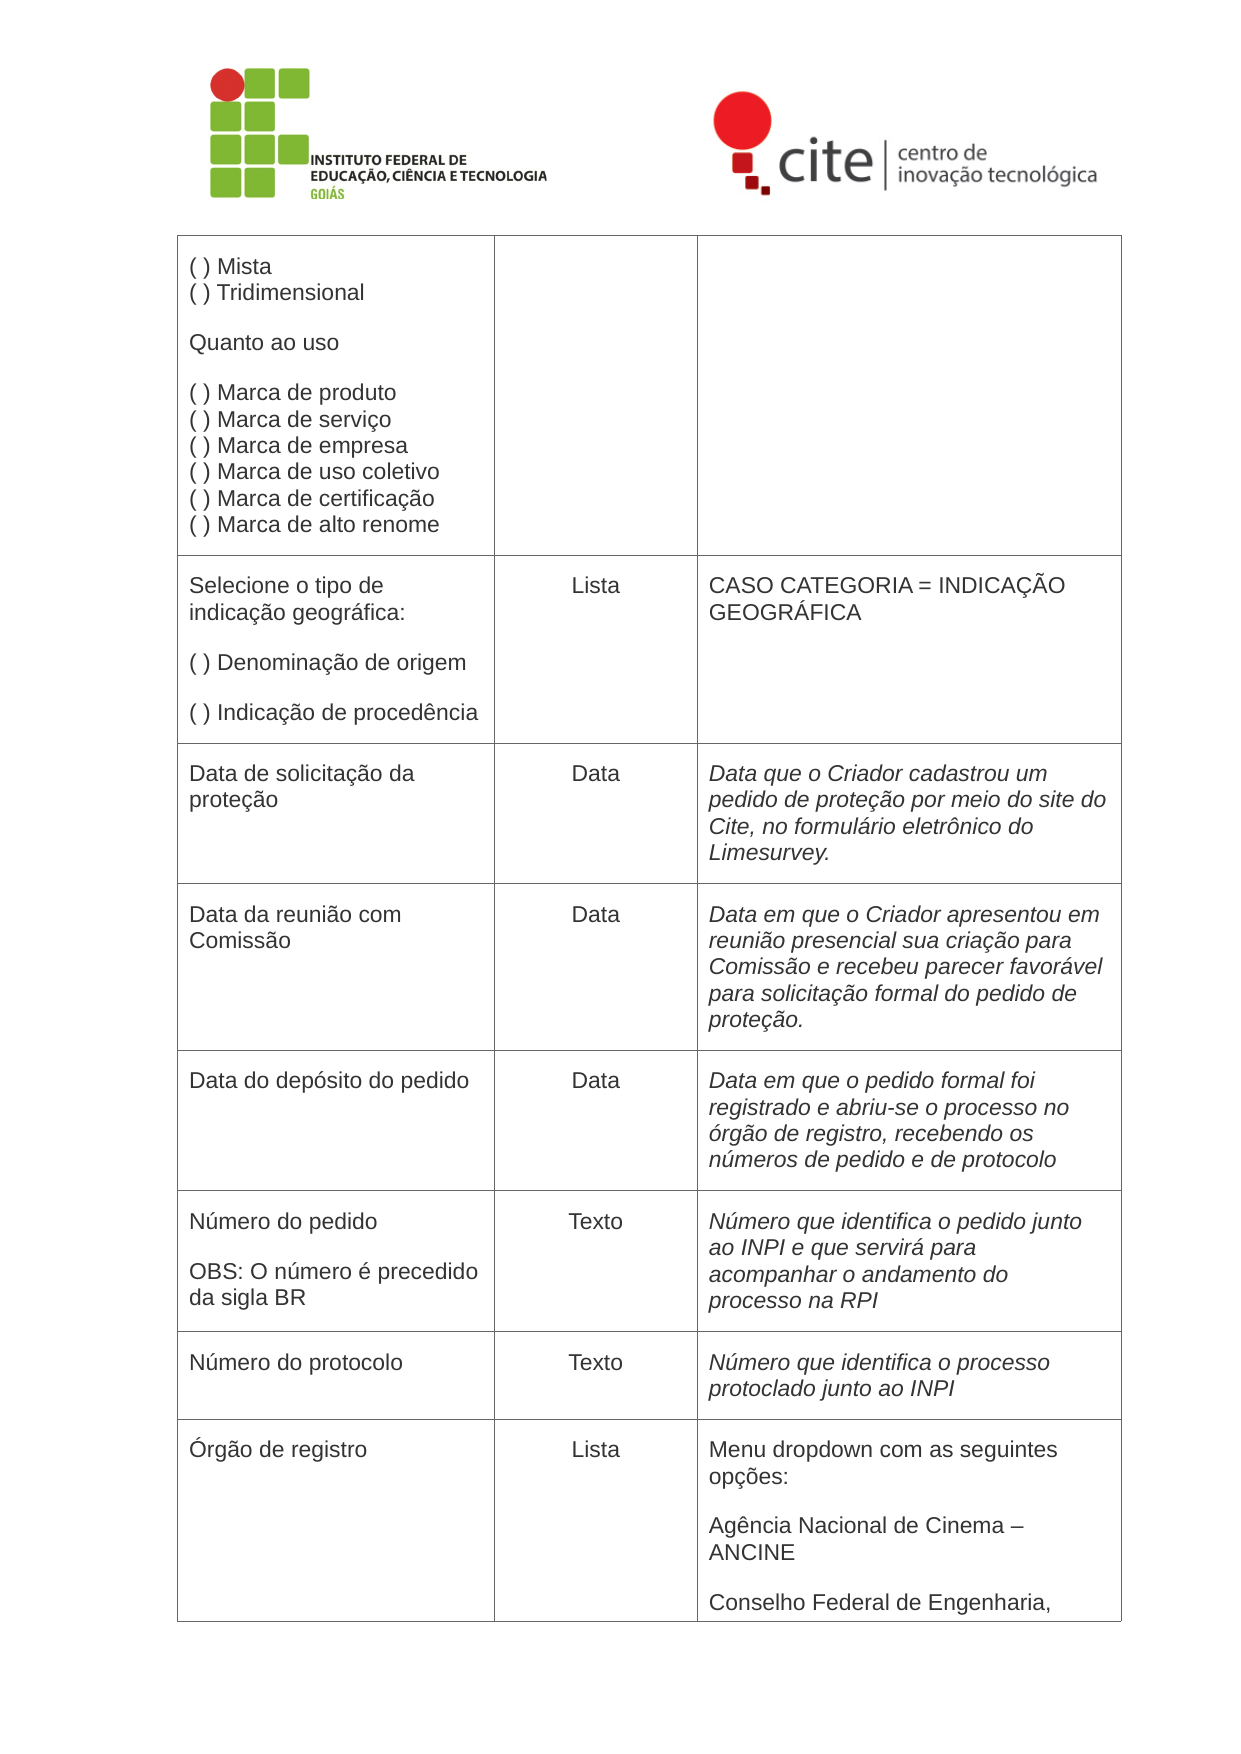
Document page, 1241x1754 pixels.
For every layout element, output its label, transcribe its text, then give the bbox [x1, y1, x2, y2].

table_cell Data [495, 884, 697, 1050]
table_cell Data da reunião com Comissão [178, 884, 494, 1050]
table_cell ( ) Mista ( ) Tridimensional Quanto ao uso ( ) Marca de produto ( ) Marca de serviço ( ) Marca de empresa ( ) Marca de uso coletivo ( ) Marca de certificação ( ) Marca de alto renome [178, 236, 494, 555]
table_cell Texto [495, 1191, 697, 1331]
table_cell Data que o Criador cadastrou um pedido de proteção por meio do site do Cite, no formulário eletrônico do Limesurvey. [698, 744, 1121, 883]
table_cell Data em que o pedido formal foi registrado e abriu-se o processo no órgão de registro, recebendo os números de pedido e de protocolo [698, 1051, 1121, 1190]
table_cell Número do pedido OBS: O número é precedido da sigla BR [178, 1191, 494, 1331]
table_cell Data em que o Criador apresentou em reunião presencial sua criação para Comissão e recebeu parecer favorável para solicitação formal do pedido de proteção. [698, 884, 1121, 1050]
table_cell Data [495, 744, 697, 883]
table_cell Data [495, 1051, 697, 1190]
table_cell Número que identifica o pedido junto ao INPI e que servirá para acompanhar o andamento do processo na RPI [698, 1191, 1121, 1331]
table_cell Número que identifica o processo protoclado junto ao INPI [698, 1332, 1121, 1419]
table_cell CASO CATEGORIA = INDICAÇÃO GEOGRÁFICA [698, 556, 1121, 742]
table_cell [698, 236, 1121, 555]
table_cell Selecione o tipo de indicação geográfica: ( ) Denominação de origem ( ) Indicação de procedência [178, 556, 494, 742]
picture [210, 68, 547, 199]
table_cell Data do depósito do pedido [178, 1051, 494, 1190]
table_cell Número do protocolo [178, 1332, 494, 1419]
table_cell Lista [495, 1420, 697, 1621]
table_cell Órgão de registro [178, 1420, 494, 1621]
table_cell Lista [495, 556, 697, 742]
table_cell Data de solicitação da proteção [178, 744, 494, 883]
table_cell Menu dropdown com as seguintes opções: Agência Nacional de Cinema – ANCINE Conselho Federal de Engenharia, [698, 1420, 1121, 1621]
table_cell Texto [495, 1332, 697, 1419]
picture [688, 82, 1124, 206]
table_cell [495, 236, 697, 555]
